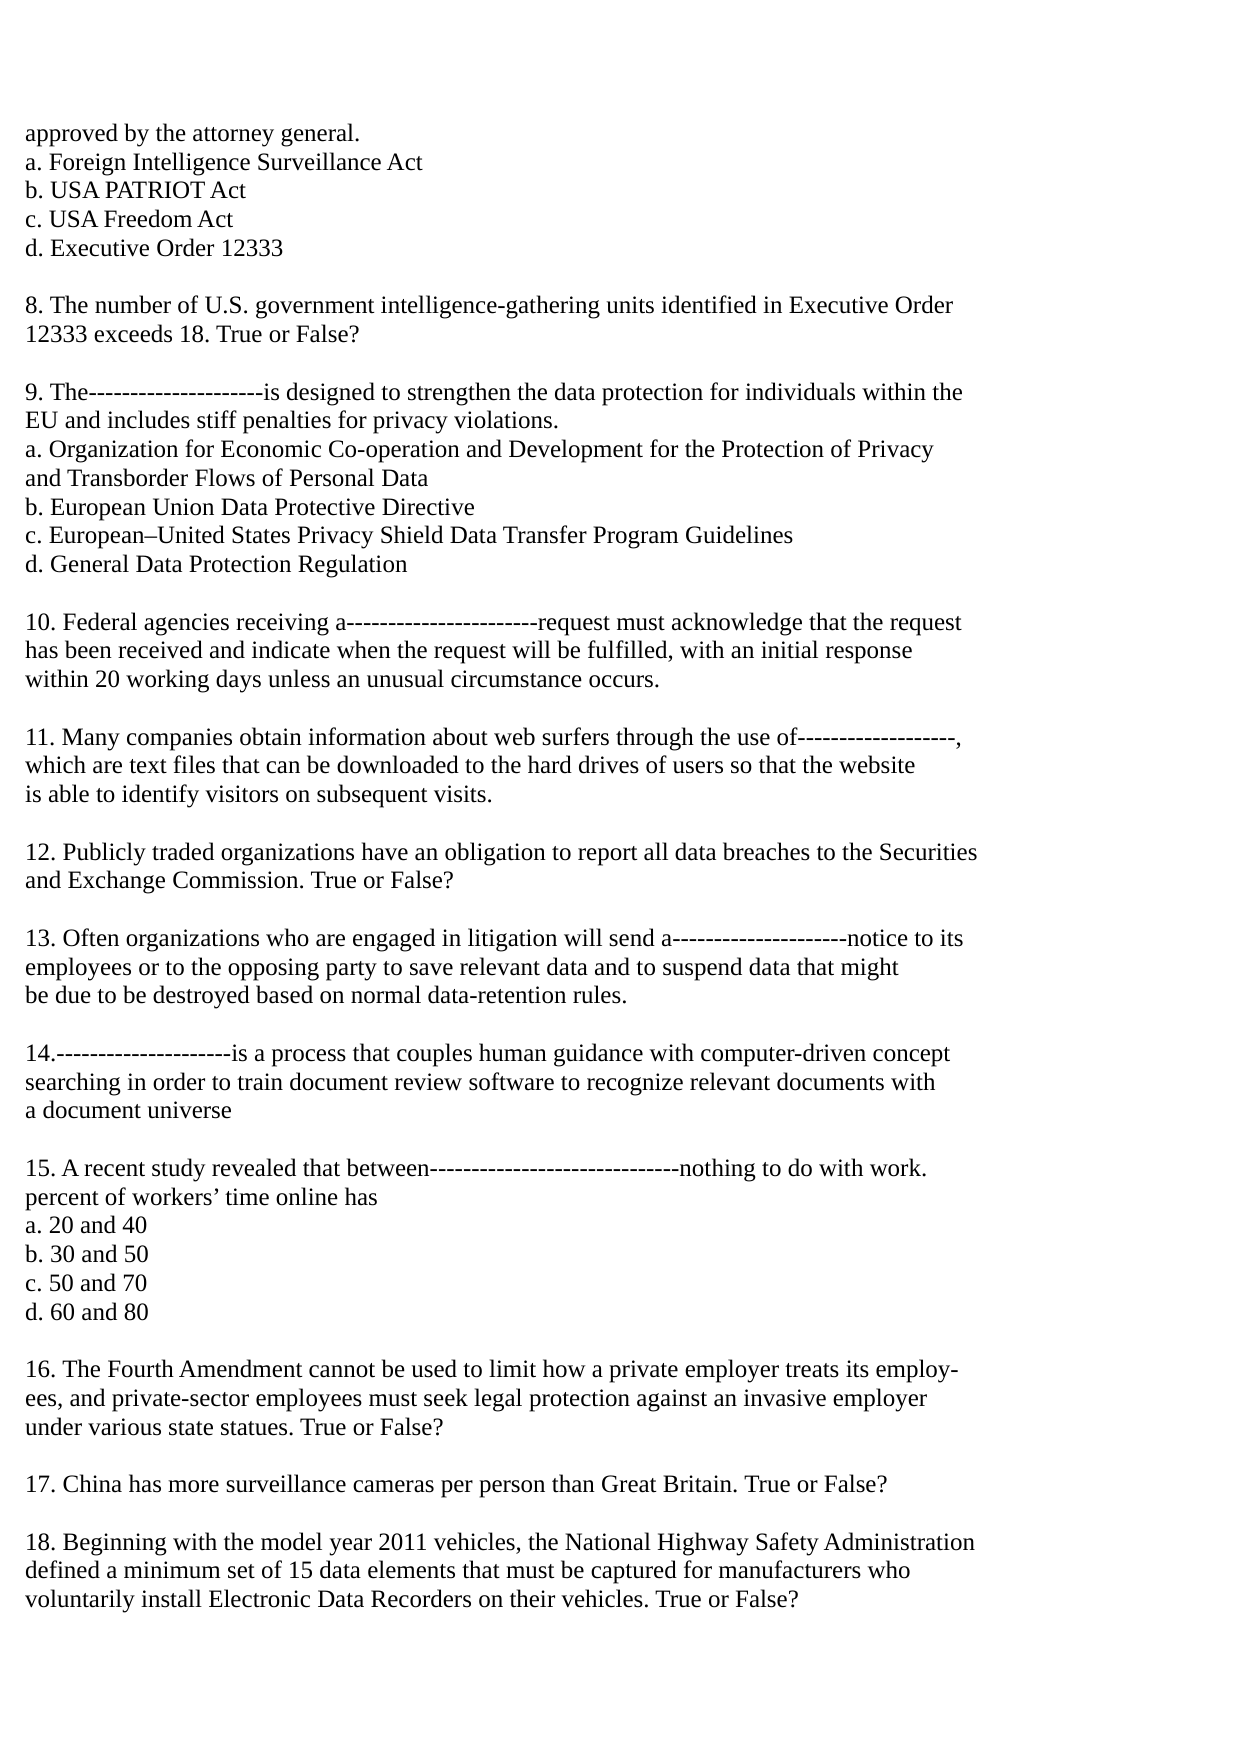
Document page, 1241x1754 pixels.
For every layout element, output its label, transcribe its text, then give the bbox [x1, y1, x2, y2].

text a. Foreign Intelligence Surveillance Act [25, 147, 1205, 176]
text c. 50 and 70 [25, 1268, 1205, 1297]
text which are text files that can be downloaded to the hard drives of users so that the website [25, 751, 1205, 779]
text 17. China has more surveillance cameras per person than Great Britain. True or False? [25, 1469, 1205, 1498]
text 13. Often organizations who are engaged in litigation will send a---------------------notice to its [25, 923, 1205, 952]
text defined a minimum set of 15 data elements that must be captured for manufacturers who [25, 1556, 1205, 1584]
text voluntarily install Electronic Data Recorders on their vehicles. True or False? [25, 1584, 1205, 1613]
text has been received and indicate when the request will be fulfilled, with an initial response [25, 636, 1205, 664]
text b. USA PATRIOT Act [25, 176, 1205, 204]
text under various state statues. True or False? [25, 1412, 1205, 1441]
text searching in order to train document review software to recognize relevant documents with [25, 1067, 1205, 1096]
text and Transborder Flows of Personal Data [25, 463, 1205, 492]
text be due to be destroyed based on normal data-retention rules. [25, 981, 1205, 1009]
text b. 30 and 50 [25, 1239, 1205, 1268]
text c. USA Freedom Act [25, 204, 1205, 233]
text approved by the attorney general. [25, 118, 1205, 147]
text 16. The Fourth Amendment cannot be used to limit how a private employer treats its employ- [25, 1354, 1205, 1383]
text d. General Data Protection Regulation [25, 549, 1205, 578]
text 10. Federal agencies receiving a-----------------------request must acknowledge that the request [25, 607, 1205, 636]
text b. European Union Data Protective Directive [25, 492, 1205, 521]
text ees, and private-sector employees must seek legal protection against an invasive employer [25, 1383, 1205, 1412]
text 9. The---------------------is designed to strengthen the data protection for individuals within the [25, 377, 1205, 406]
text percent of workers’ time online has [25, 1182, 1205, 1211]
text a document universe [25, 1096, 1205, 1124]
text a. Organization for Economic Co-operation and Development for the Protection of Privacy [25, 434, 1205, 463]
text employees or to the opposing party to save relevant data and to suspend data that might [25, 952, 1205, 981]
text 15. A recent study revealed that between------------------------------nothing to do with work. [25, 1153, 1205, 1182]
text 12. Publicly traded organizations have an obligation to report all data breaches to the Securities [25, 837, 1205, 866]
text 12333 exceeds 18. True or False? [25, 319, 1205, 348]
text 14.---------------------is a process that couples human guidance with computer-driven concept [25, 1038, 1205, 1067]
text 8. The number of U.S. government intelligence-gathering units identified in Executive Order [25, 291, 1205, 319]
text 11. Many companies obtain information about web surfers through the use of-------------------, [25, 722, 1205, 751]
text is able to identify visitors on subsequent visits. [25, 779, 1205, 808]
text d. 60 and 80 [25, 1297, 1205, 1326]
text c. European–United States Privacy Shield Data Transfer Program Guidelines [25, 521, 1205, 549]
text within 20 working days unless an unusual circumstance occurs. [25, 664, 1205, 693]
text d. Executive Order 12333 [25, 233, 1205, 262]
text a. 20 and 40 [25, 1211, 1205, 1239]
text and Exchange Commission. True or False? [25, 866, 1205, 894]
text 18. Beginning with the model year 2011 vehicles, the National Highway Safety Administration [25, 1527, 1205, 1556]
text EU and includes stiff penalties for privacy violations. [25, 406, 1205, 434]
